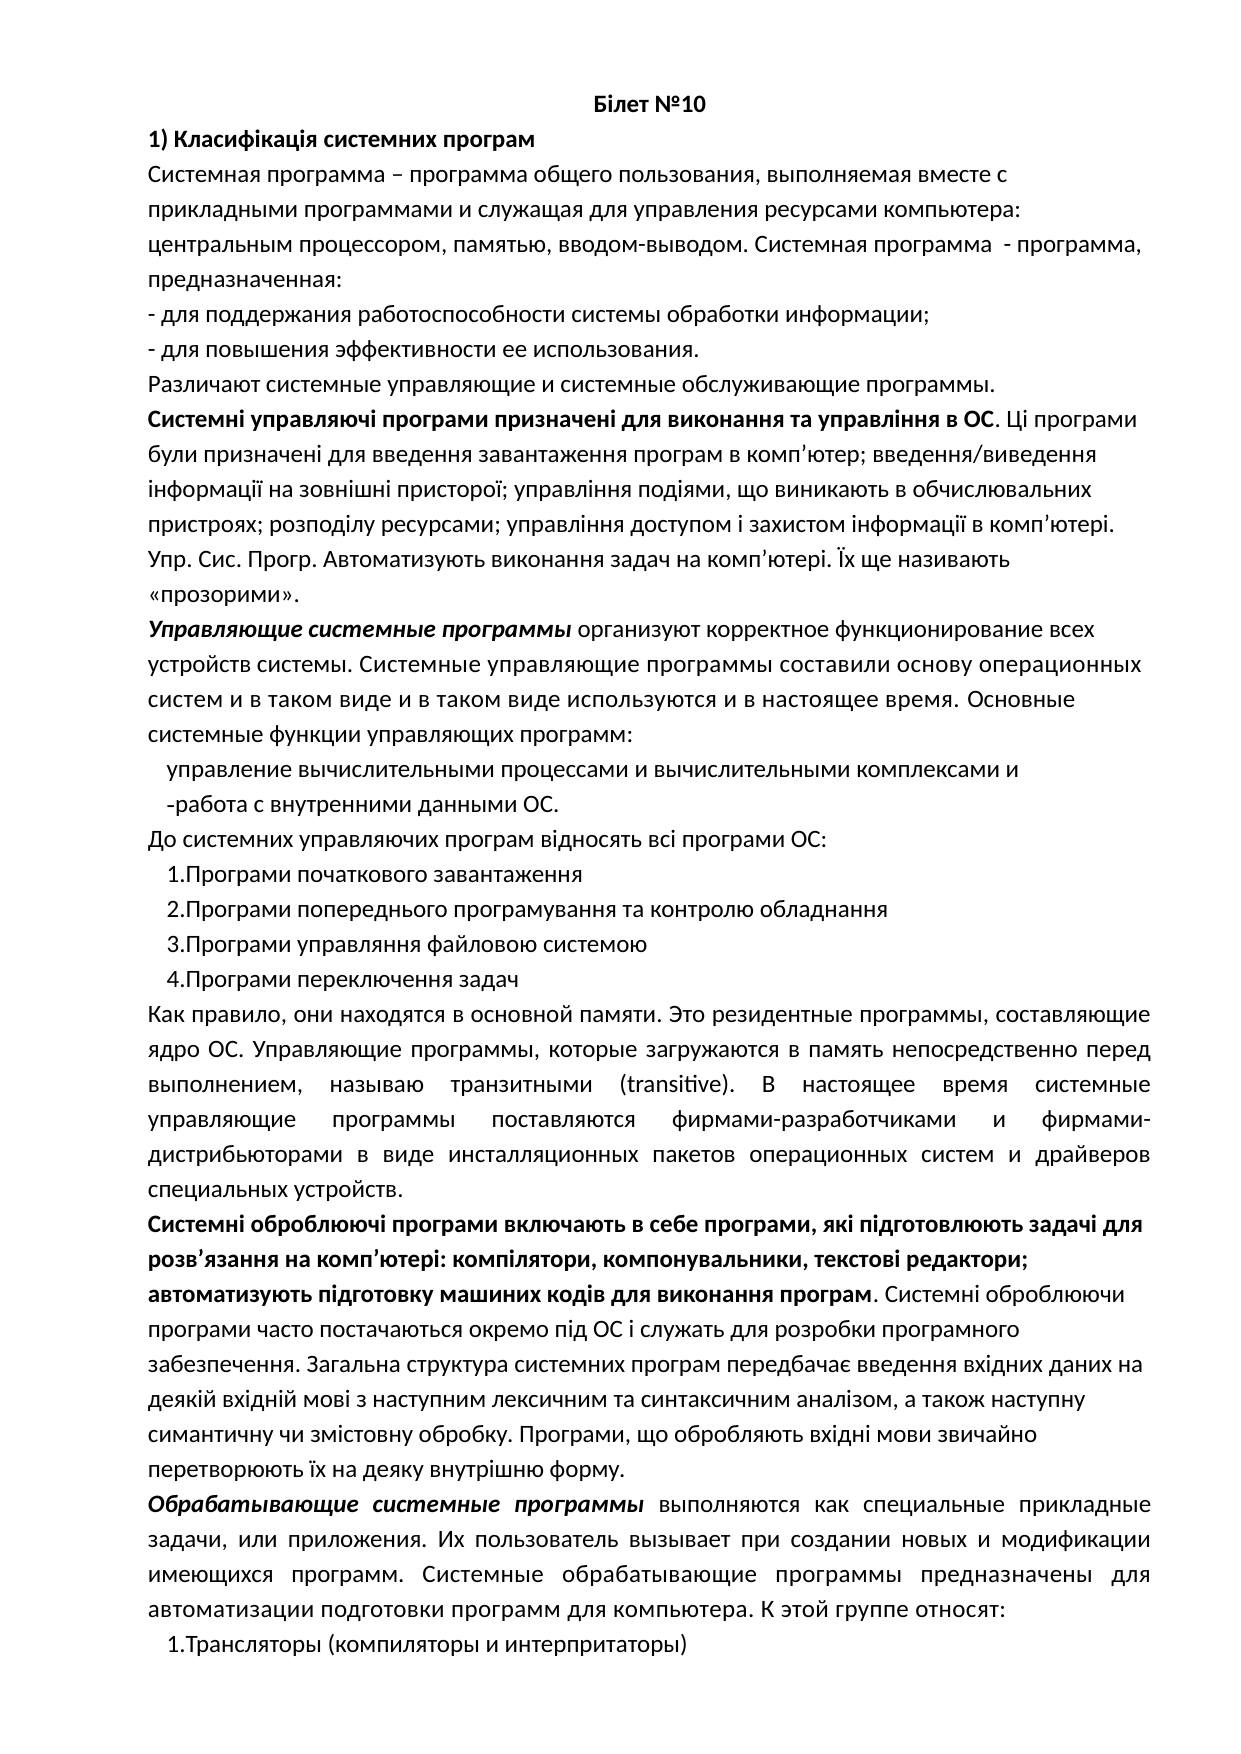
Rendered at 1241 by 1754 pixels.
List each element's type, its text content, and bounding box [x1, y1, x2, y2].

text До системних управляючих програм відносять всі програми ОС: [148, 823, 1152, 854]
list Програми управляння файловою системою [166, 928, 1152, 959]
subtitle Управляющие системные программы организуют корректное функционирование всех устройств системы. Системные управляющие программы составили основу операционных систем и в таком виде и в таком виде используются и в настоящее время. Основные системные функции управляющих программ: [148, 613, 1152, 749]
subtitle Различают системные управляющие и системные обслуживающие программы. [148, 368, 1152, 399]
list работа с внутренними данными ОС. [166, 788, 1152, 819]
list Програми попереднього програмування та контролю обладнання [166, 893, 1152, 924]
text Обрабатывающие системные программы выполняются как специальные прикладные задачи, или приложения. Их пользователь вызывает при создании новых и модификации имеющихся программ. Системные обрабатывающие программы предназначены для автоматизации подготовки программ для компьютера. К этой группе относят: [148, 1488, 1152, 1624]
text Как правило, они находятся в основной памяти. Это резидентные программы, составляющие ядро ОС. Управляющие программы, которые загружаются в память непосредственно перед выполнением, называю транзитными (transitive). В настоящее время системные управляющие программы поставляются фирмами-разработчиками и фирмами-дистрибьюторами в виде инсталляционных пакетов операционных систем и драйверов специальных устройств. [148, 998, 1152, 1204]
list Трансляторы (компиляторы и интерпритаторы) [166, 1628, 1152, 1659]
subtitle управление вычислительными процессами и вычислительными комплексами и [166, 753, 1152, 784]
text 1) Класифікація системних програм [148, 123, 1152, 154]
subtitle Системні управляючі програми призначені для виконання та управління в ОС. Ці програми були призначені для введення завантаження програм в комп’ютер; введення/виведення інформації на зовнішні присторої; управління подіями, що виникають в обчислювальних пристроях; розподілу ресурсами; управління доступом і захистом інформації в комп’ютері. Упр. Сис. Прогр. Автоматизують виконання задач на комп’ютері. Їх ще називають «прозорими». [148, 403, 1152, 609]
text Білет №10 [148, 88, 1152, 119]
subtitle Системні оброблюючі програми включають в себе програми, які підготовлюють задачі для розв’язання на комп’ютері: компілятори, компонувальники, текстові редактори; автоматизують підготовку машиних кодів для виконання програм. Системні оброблюючи програми часто постачаються окремо під ОС і служать для розробки програмного забезпечення. Загальна структура системних програм передбачає введення вхідних даних на деякій вхідній мові з наступним лексичним та синтаксичним аналізом, а також наступну симантичну чи змістовну обробку. Програми, що обробляють вхідні мови звичайно перетворюють їх на деяку внутрішню форму. [148, 1208, 1152, 1484]
list Програми переключення задач [166, 963, 1152, 994]
subtitle Системная программа – программа общего пользования, выполняемая вместе с прикладными программами и служащая для управления ресурсами компьютера: центральным процессором, памятью, вводом-выводом. Системная программа - программа, предназначенная: - для поддержания работоспособности системы обработки информации; - для повышения эффективности ее использования. [148, 158, 1152, 364]
list Програми початкового завантаження [166, 858, 1152, 889]
